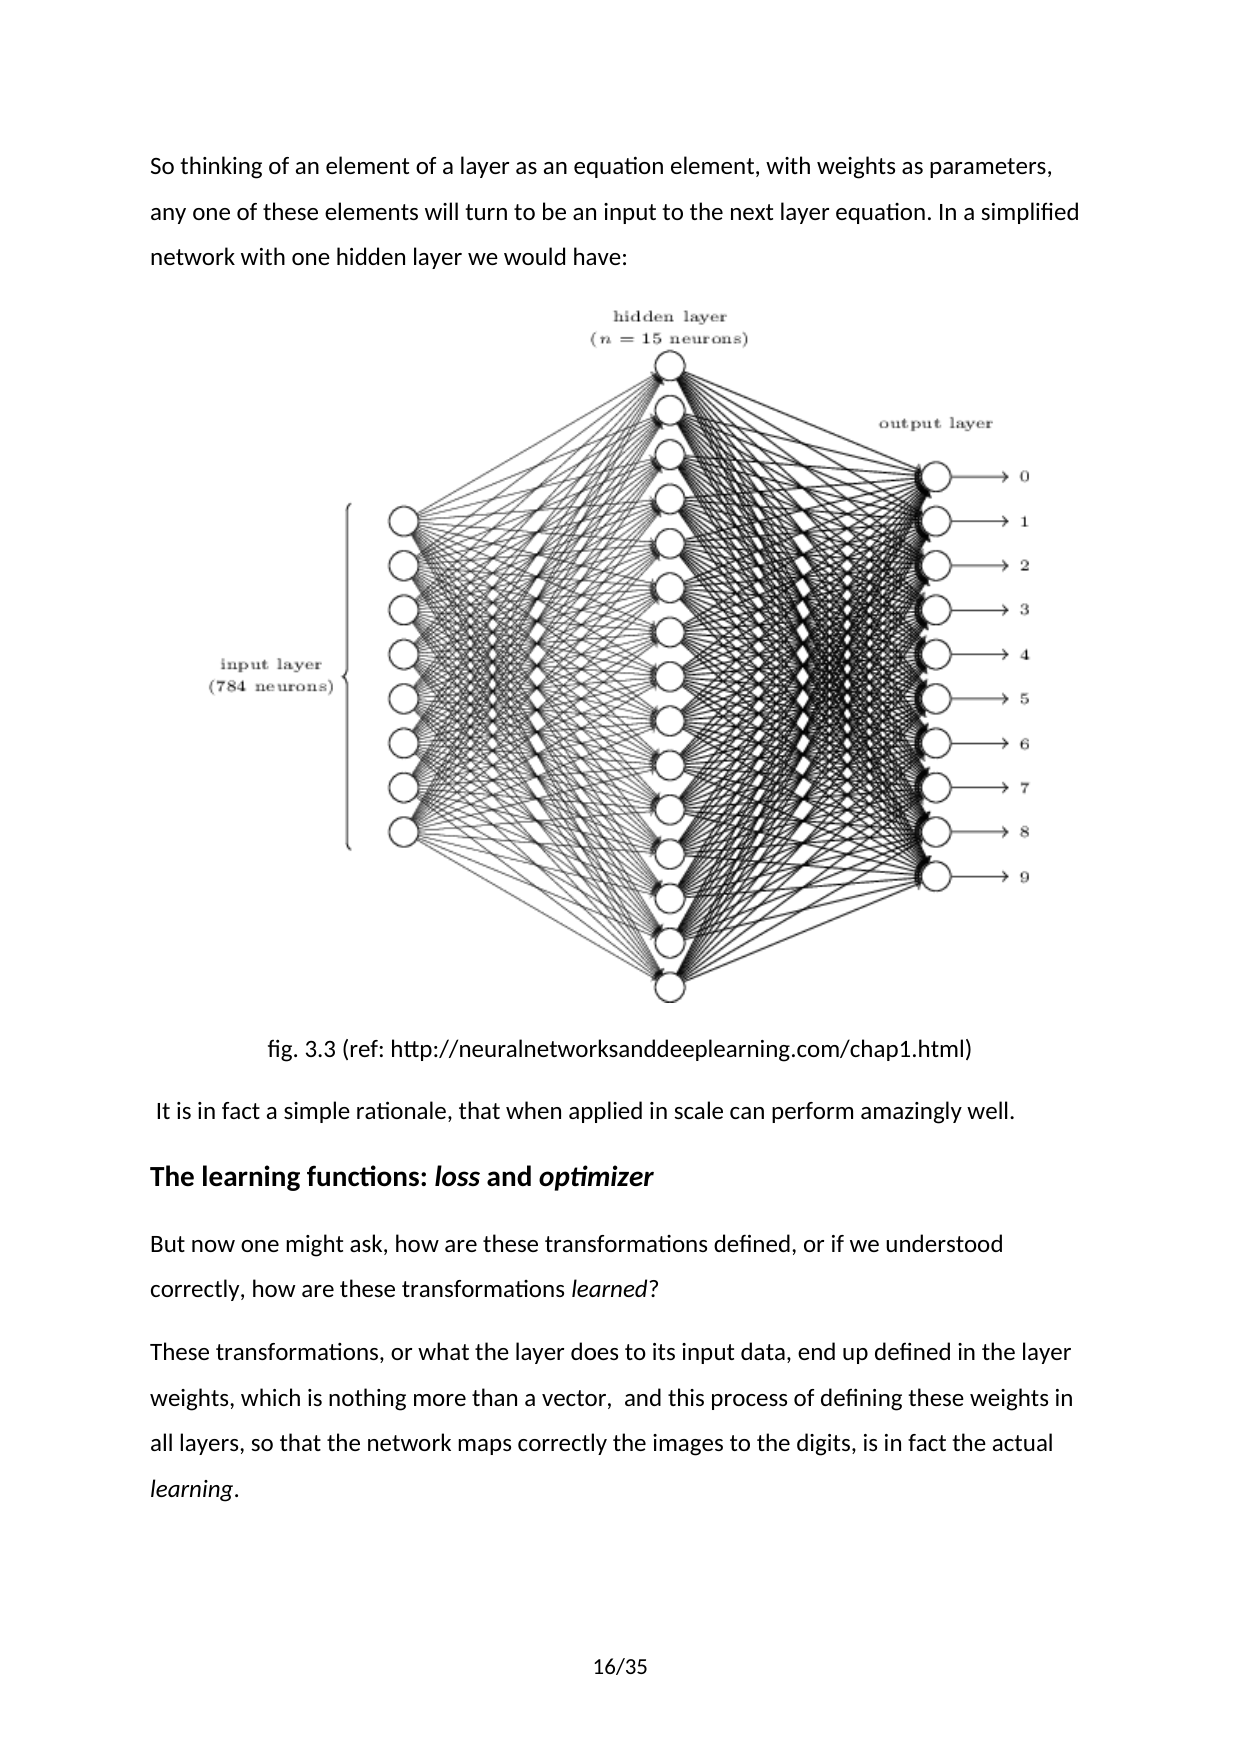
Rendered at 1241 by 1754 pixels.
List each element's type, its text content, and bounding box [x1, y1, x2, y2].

subtitle The learning functions: loss and optimizer [150, 1158, 1090, 1193]
text fig. 3.3 (ref: http://neuralnetworksanddeeplearning.com/chap1.html) [150, 1033, 1090, 1063]
picture [200, 303, 1040, 1003]
text So thinking of an element of a layer as an equation element, with weights as parameters, any one of these elements will turn to be an input to the next layer equation. In a simplified network with one hidden layer we would have: [150, 150, 1090, 272]
text These transformations, or what the layer does to its input data, end up defined in the layer weights, which is nothing more than a vector, and this process of defining these weights in all layers, so that the network maps correctly the images to the digits, is in fact the actual learning. [150, 1336, 1090, 1504]
text But now one might ask, how are these transformations defined, or if we understood correctly, how are these transformations learned? [150, 1228, 1090, 1304]
text It is in fact a simple rationale, that when applied in scale can perform amazingly well. [150, 1095, 1090, 1126]
